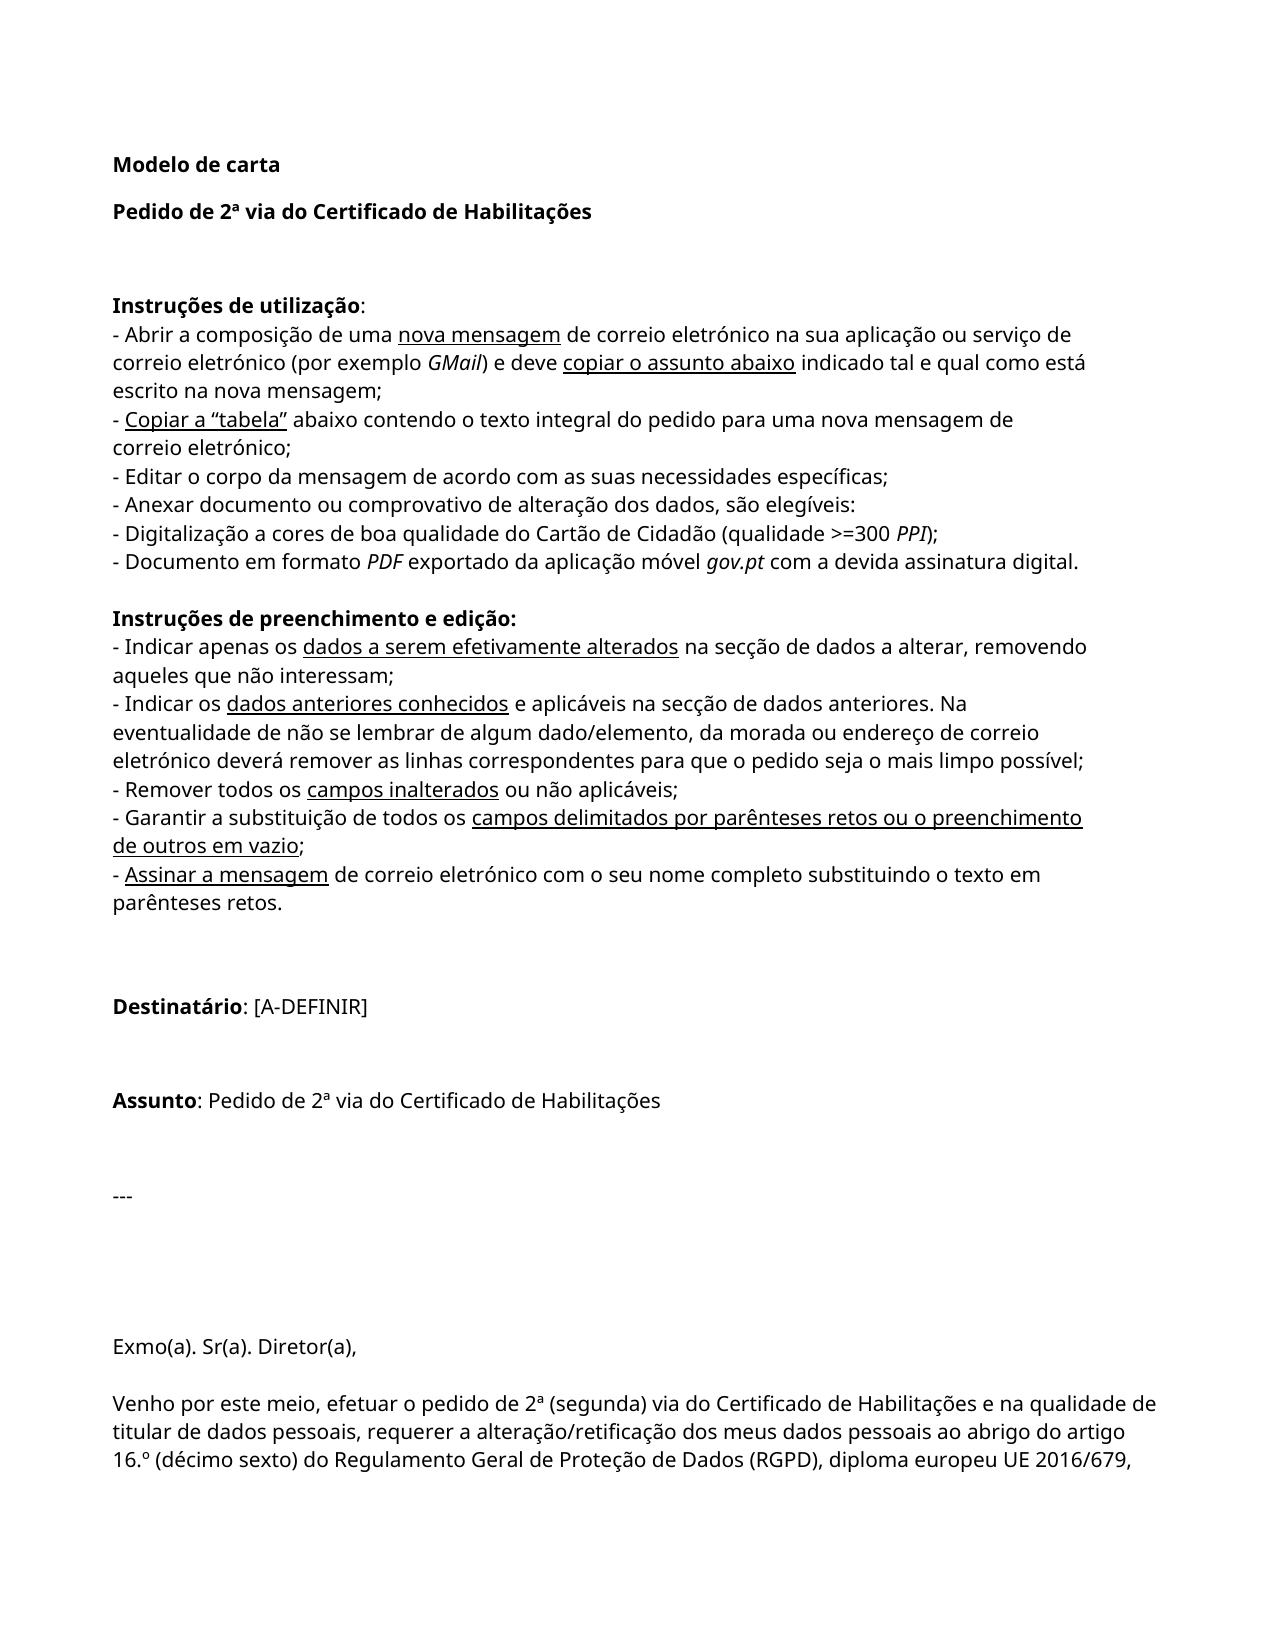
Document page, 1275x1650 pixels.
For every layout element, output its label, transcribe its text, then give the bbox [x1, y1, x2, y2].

text Pedido de 2ª via do Certificado de Habilitações [112, 197, 1162, 226]
text Modelo de carta [112, 150, 1162, 178]
table_cell [113, 917, 1087, 945]
table_cell Exmo(a). Sr(a). Diretor(a), Venho por este meio, efetuar o pedido de 2ª (segunda) via do Certificado de Habilitações e na qualidade de titular de dados pessoais, requerer a alteração/retificação dos meus dados pessoais ao abrigo do artigo 16.º (décimo sexto) do Regulamento Geral de Proteção de Dados (RGPD), diploma europeu UE 2016/679, [113, 1303, 1162, 1474]
table_header [113, 1275, 1162, 1303]
text Destinatário: [A-DEFINIR] [112, 992, 1162, 1021]
table_header Instruções de utilização: - Abrir a composição de uma nova mensagem de correio eletrónico na sua aplicação ou serviço de correio eletrónico (por exemplo GMail) e deve copiar o assunto abaixo indicado tal e qual como está escrito na nova mensagem; - Copiar a “tabela” abaixo contendo o texto integral do pedido para uma nova mensagem de correio eletrónico; - Editar o corpo da mensagem de acordo com as suas necessidades específicas; - Anexar documento ou comprovativo de alteração dos dados, são elegíveis: - Digitalização a cores de boa qualidade do Cartão de Cidadão (qualidade >=300 PPI); - Documento em formato PDF exportado da aplicação móvel gov.pt com a devida assinatura digital. Instruções de preenchimento e edição: - Indicar apenas os dados a serem efetivamente alterados na secção de dados a alterar, removendo aqueles que não interessam; - Indicar os dados anteriores conhecidos e aplicáveis na secção de dados anteriores. Na eventualidade de não se lembrar de algum dado/elemento, da morada ou endereço de correio eletrónico deverá remover as linhas correspondentes para que o pedido seja o mais limpo possível; - Remover todos os campos inalterados ou não aplicáveis; - Garantir a substituição de todos os campos delimitados por parênteses retos ou o preenchimento de outros em vazio; - Assinar a mensagem de correio eletrónico com o seu nome completo substituindo o texto em parênteses retos. [113, 291, 1087, 917]
text --- [112, 1181, 1162, 1209]
text Assunto: Pedido de 2ª via do Certificado de Habilitações [112, 1087, 1162, 1115]
